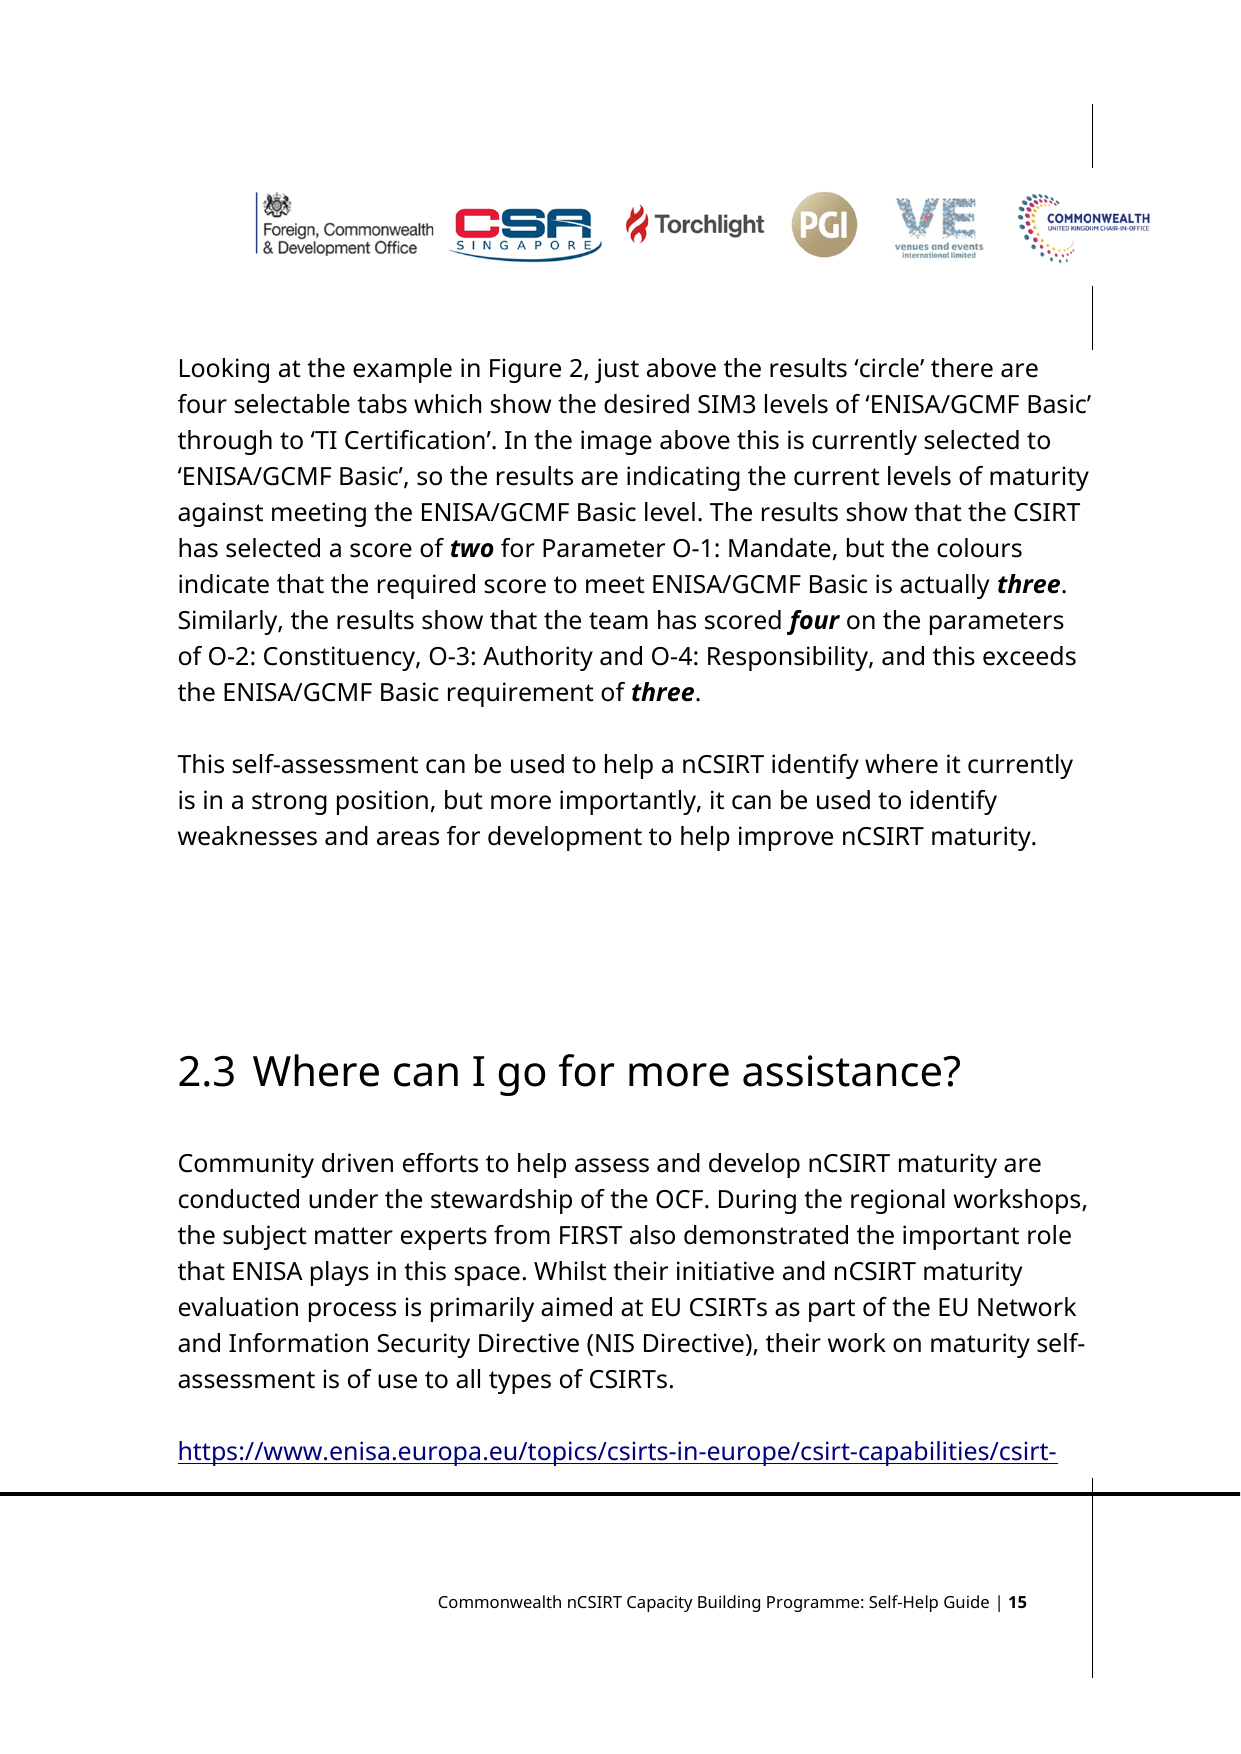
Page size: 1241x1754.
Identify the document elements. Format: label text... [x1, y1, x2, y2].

text This self-assessment can be used to help a nCSIRT identify where it currently is in a strong position, but more importantly, it can be used to identify weaknesses and areas for development to help improve nCSIRT maturity. [177, 747, 1092, 853]
text Looking at the example in Figure 2, just above the results ‘circle’ there are four selectable tabs which show the desired SIM3 levels of ‘ENISA/GCMF Basic’ through to ‘TI Certification’. In the image above this is currently selected to ‘ENISA/GCMF Basic’, so the results are indicating the current levels of maturity against meeting the ENISA/GCMF Basic level. The results show that the CSIRT has selected a score of two for Parameter O-1: Mandate, but the colours indicate that the required score to meet ENISA/GCMF Basic is actually three. Similarly, the results show that the team has scored four on the parameters of O-2: Constituency, O-3: Authority and O-4: Responsibility, and this exceeds the ENISA/GCMF Basic requirement of three. [177, 351, 1092, 709]
subtitle 2.3 Where can I go for more assistance? [177, 1042, 1092, 1098]
text https://www.enisa.europa.eu/topics/csirts-in-europe/csirt-capabilities/csirt- [177, 1434, 1092, 1468]
text Community driven efforts to help assess and develop nCSIRT maturity are conducted under the stewardship of the OCF. During the regional workshops, the subject matter experts from FIRST also demonstrated the important role that ENISA plays in this space. Whilst their initiative and nCSIRT maturity evaluation process is primarily aimed at EU CSIRTs as part of the EU Network and Information Security Directive (NIS Directive), their work on maturity self-assessment is of use to all types of CSIRTs. [177, 1146, 1092, 1396]
